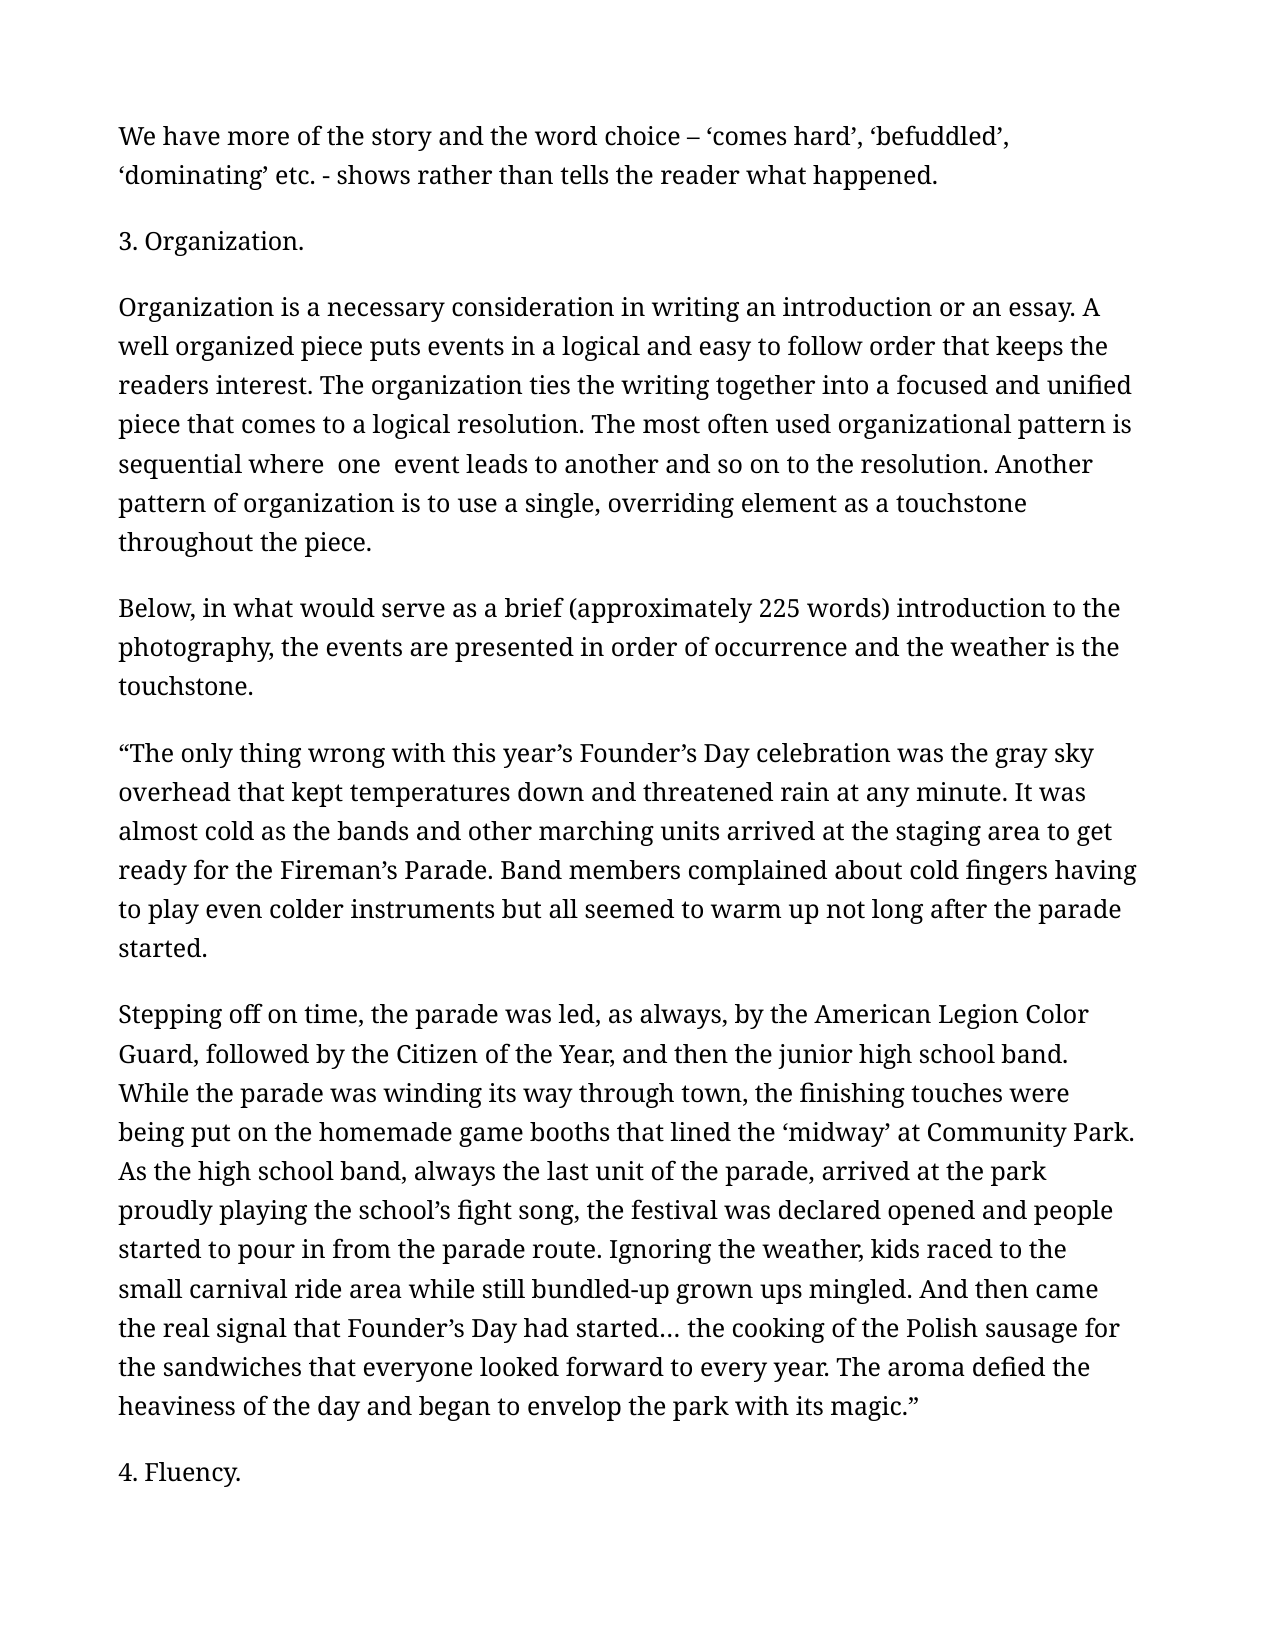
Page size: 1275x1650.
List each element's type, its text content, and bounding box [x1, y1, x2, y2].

subtitle 4. Fluency. [118, 1455, 1157, 1489]
subtitle 3. Organization. [118, 223, 1157, 257]
text Organization is a necessary consideration in writing an introduction or an essay. A well organized piece puts events in a logical and easy to follow order that keeps the readers interest. The organization ties the writing together into a focused and unified piece that comes to a logical resolution. The most often used organizational pattern is sequential where one event leads to another and so on to the resolution. Another pattern of organization is to use a single, overriding element as a touchstone throughout the piece. [118, 289, 1157, 559]
text “The only thing wrong with this year’s Founder’s Day celebration was the gray sky overhead that kept temperatures down and threatened rain at any minute. It was almost cold as the bands and other marching units arrived at the staging area to get ready for the Fireman’s Parade. Band members complained about cold fingers having to play even colder instruments but all seemed to warm up not long after the parade started. [118, 735, 1144, 965]
text Stepping off on time, the parade was led, as always, by the American Legion Color Guard, followed by the Citizen of the Year, and then the junior high school band. While the parade was winding its way through town, the finishing touches were being put on the homemade game booths that lined the ‘midway’ at Community Park. As the high school band, always the last unit of the parade, arrived at the park proudly playing the school’s fight song, the festival was declared opened and people started to pour in from the parade route. Ignoring the weather, kids raced to the small carnival ride area while still bundled-up grown ups mingled. And then came the real signal that Founder’s Day had started… the cooking of the Polish sausage for the sandwiches that everyone looked forward to every year. The aroma defied the heaviness of the day and began to envelop the park with its magic.” [118, 997, 1138, 1423]
text We have more of the story and the word choice – ‘comes hard’, ‘befuddled’, ‘dominating’ etc. - shows rather than tells the reader what happened. [118, 118, 1157, 191]
text Below, in what would serve as a brief (approximately 225 words) introduction to the photography, the events are presented in order of occurrence and the weather is the touchstone. [118, 591, 1137, 703]
